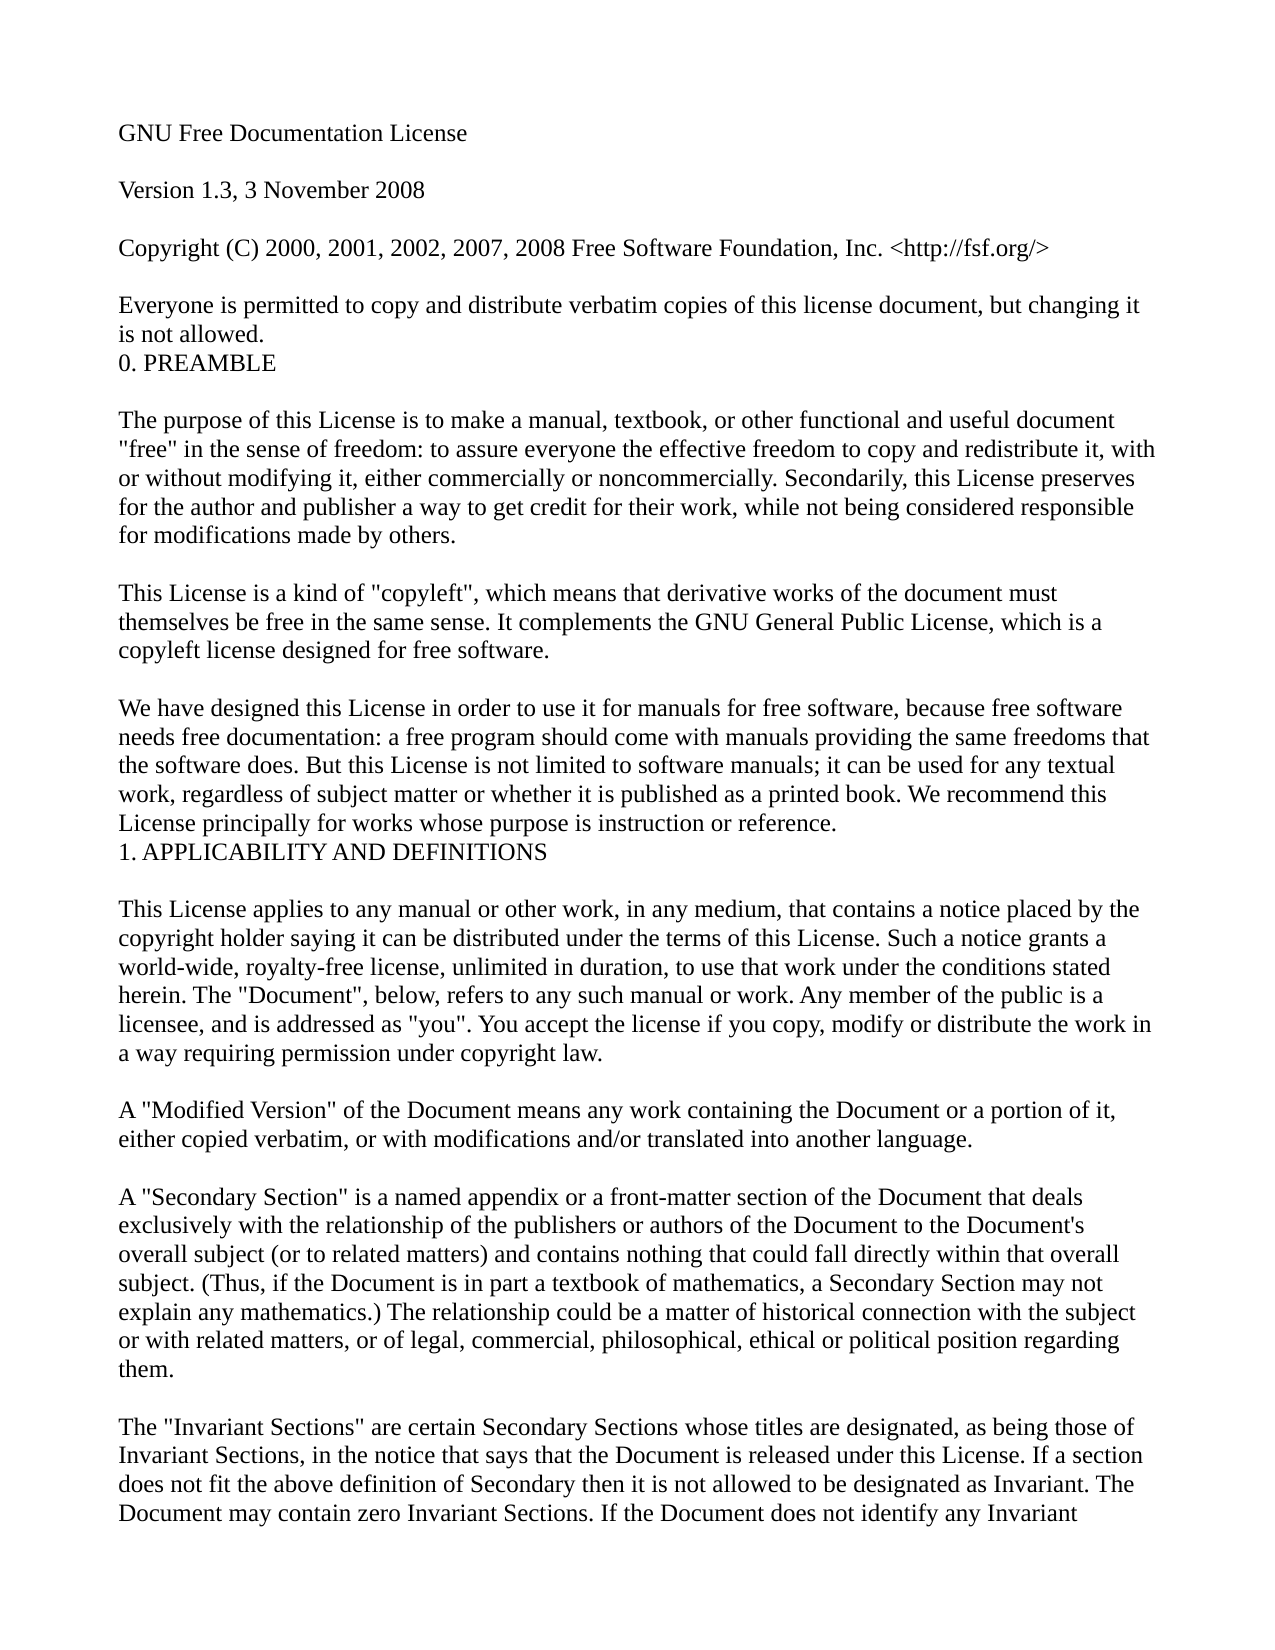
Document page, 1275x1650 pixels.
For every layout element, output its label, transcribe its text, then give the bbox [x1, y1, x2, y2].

text This License is a kind of "copyleft", which means that derivative works of the document must themselves be free in the same sense. It complements the GNU General Public License, which is a copyleft license designed for free software. [118, 578, 1157, 664]
text GNU Free Documentation License [118, 118, 1157, 147]
text A "Secondary Section" is a named appendix or a front-matter section of the Document that deals exclusively with the relationship of the publishers or authors of the Document to the Document's overall subject (or to related matters) and contains nothing that could fall directly within that overall subject. (Thus, if the Document is in part a textbook of mathematics, a Secondary Section may not explain any mathematics.) The relationship could be a matter of historical connection with the subject or with related matters, or of legal, commercial, philosophical, ethical or political position regarding them. [118, 1182, 1157, 1383]
text 0. PREAMBLE [118, 348, 1157, 377]
text The purpose of this License is to make a manual, textbook, or other functional and useful document "free" in the sense of freedom: to assure everyone the effective freedom to copy and redistribute it, with or without modifying it, either commercially or noncommercially. Secondarily, this License preserves for the author and publisher a way to get credit for their work, while not being considered responsible for modifications made by others. [118, 406, 1157, 549]
text 1. APPLICABILITY AND DEFINITIONS [118, 837, 1157, 866]
text We have designed this License in order to use it for manuals for free software, because free software needs free documentation: a free program should come with manuals providing the same freedoms that the software does. But this License is not limited to software manuals; it can be used for any textual work, regardless of subject matter or whether it is published as a printed book. We recommend this License principally for works whose purpose is instruction or reference. [118, 693, 1157, 837]
text Version 1.3, 3 November 2008 [118, 176, 1157, 204]
text The "Invariant Sections" are certain Secondary Sections whose titles are designated, as being those of Invariant Sections, in the notice that says that the Document is released under this License. If a section does not fit the above definition of Secondary then it is not allowed to be designated as Invariant. The Document may contain zero Invariant Sections. If the Document does not identify any Invariant [118, 1412, 1157, 1527]
text Everyone is permitted to copy and distribute verbatim copies of this license document, but changing it is not allowed. [118, 291, 1157, 348]
text Copyright (C) 2000, 2001, 2002, 2007, 2008 Free Software Foundation, Inc. <http://fsf.org/> [118, 233, 1157, 262]
text A "Modified Version" of the Document means any work containing the Document or a portion of it, either copied verbatim, or with modifications and/or translated into another language. [118, 1096, 1157, 1153]
text This License applies to any manual or other work, in any medium, that contains a notice placed by the copyright holder saying it can be distributed under the terms of this License. Such a notice grants a world-wide, royalty-free license, unlimited in duration, to use that work under the conditions stated herein. The "Document", below, refers to any such manual or work. Any member of the public is a licensee, and is addressed as "you". You accept the license if you copy, modify or distribute the work in a way requiring permission under copyright law. [118, 894, 1157, 1067]
